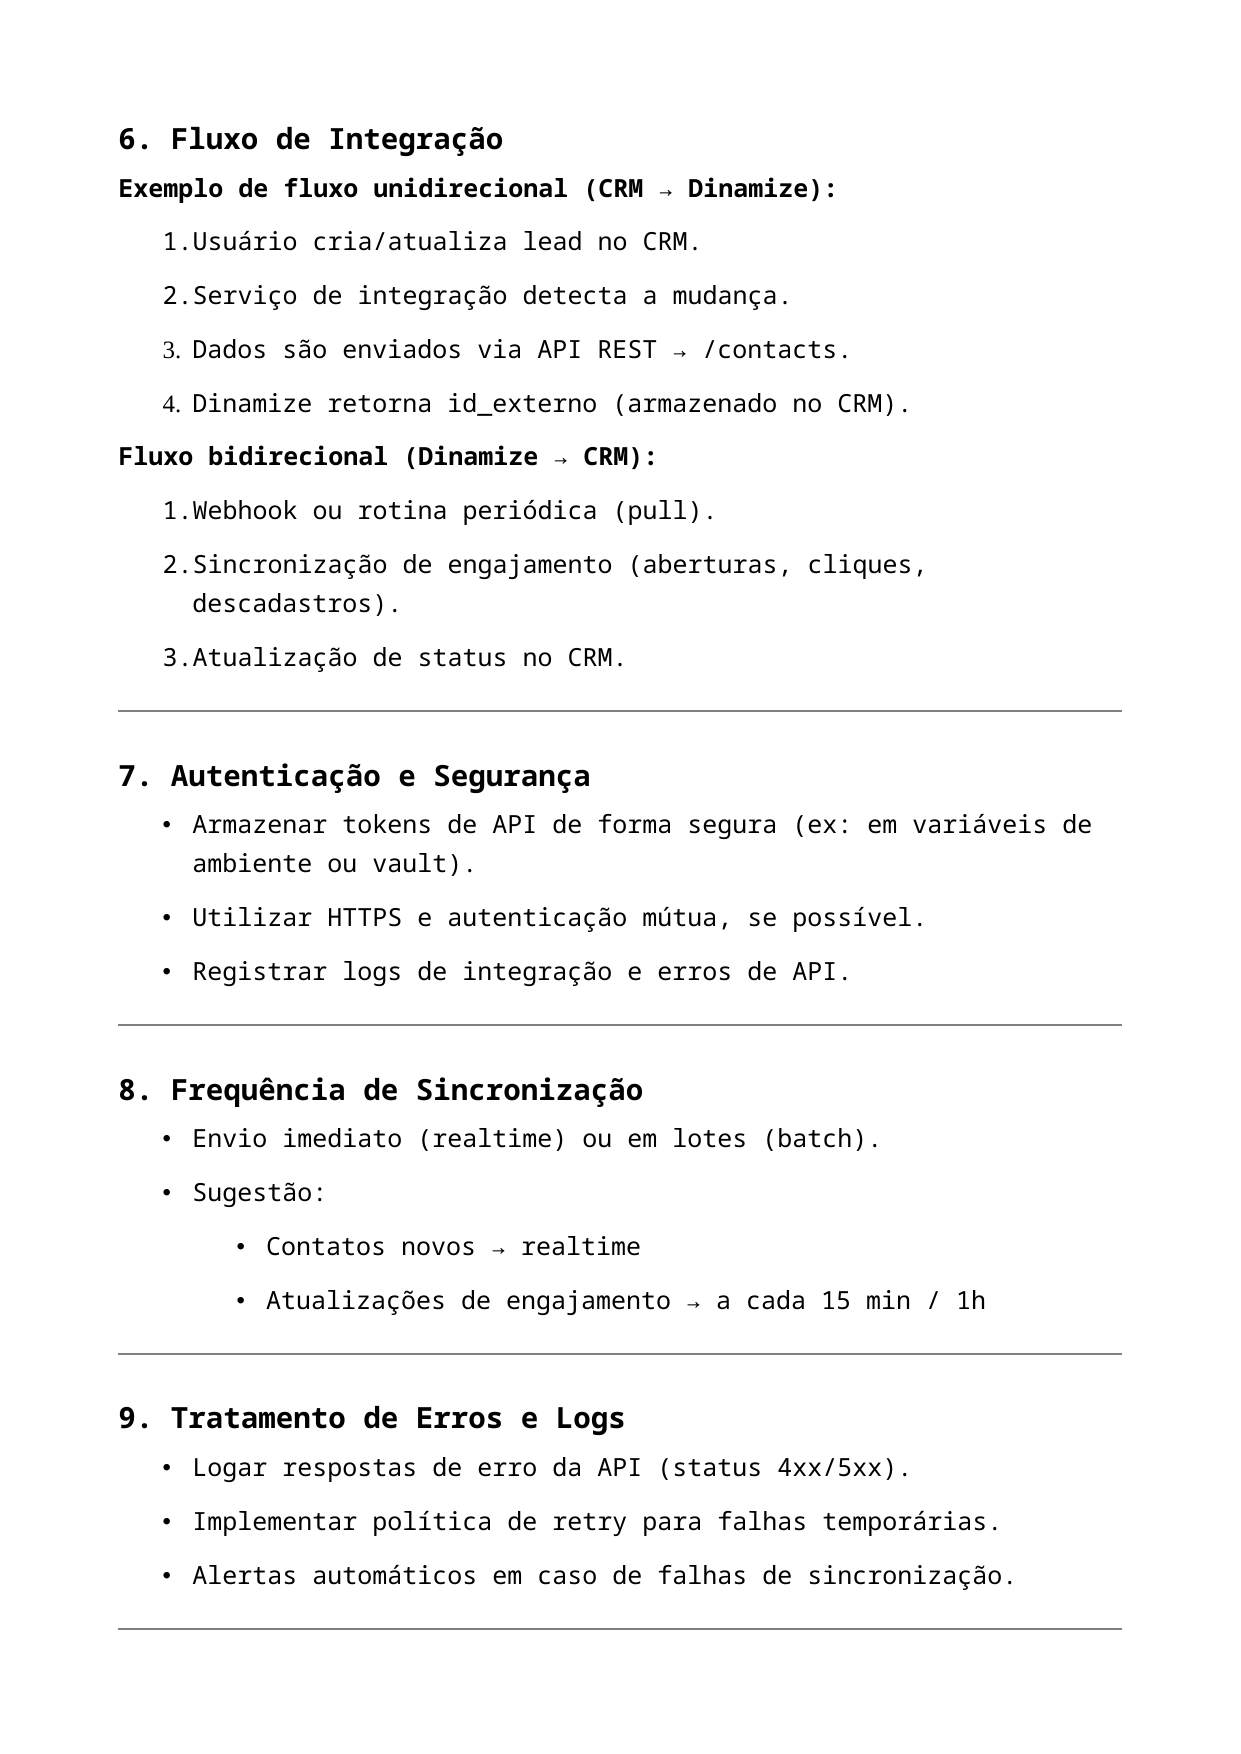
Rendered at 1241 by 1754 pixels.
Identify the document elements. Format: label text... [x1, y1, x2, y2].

list Atualização de status no CRM. [162, 639, 1122, 673]
list Armazenar tokens de API de forma segura (ex: em variáveis de ambiente ou vault). [162, 807, 1122, 880]
subtitle 9. Tratamento de Erros e Logs [118, 1398, 1122, 1437]
list Logar respostas de erro da API (status 4xx/5xx). [162, 1450, 1122, 1484]
list Usuário cria/atualiza lead no CRM. [162, 224, 1122, 258]
subtitle 8. Frequência de Sincronização [118, 1069, 1122, 1109]
list Sincronização de engajamento (aberturas, cliques, descadastros). [162, 547, 1122, 620]
list Webhook ou rotina periódica (pull). [162, 493, 1122, 527]
list Implementar política de retry para falhas temporárias. [162, 1504, 1122, 1538]
list Alertas automáticos em caso de falhas de sincronização. [162, 1557, 1122, 1591]
list Serviço de integração detecta a mudança. [162, 278, 1122, 312]
list Registrar logs de integração e erros de API. [162, 954, 1122, 988]
subtitle 6. Fluxo de Integração [118, 118, 1122, 158]
list Atualizações de engajamento → a cada 15 min / 1h [236, 1282, 1122, 1316]
text Fluxo bidirecional (Dinamize → CRM): [118, 439, 1122, 473]
list Dinamize retorna id_externo (armazenado no CRM). [162, 385, 1122, 419]
list Sugestão: [162, 1175, 1122, 1209]
list Utilizar HTTPS e autenticação mútua, se possível. [162, 900, 1122, 934]
text Exemplo de fluxo unidirecional (CRM → Dinamize): [118, 170, 1122, 204]
subtitle 7. Autenticação e Segurança [118, 755, 1122, 794]
list Envio imediato (realtime) ou em lotes (batch). [162, 1121, 1122, 1155]
list Dados são enviados via API REST → /contacts. [162, 332, 1122, 366]
list Contatos novos → realtime [236, 1229, 1122, 1263]
